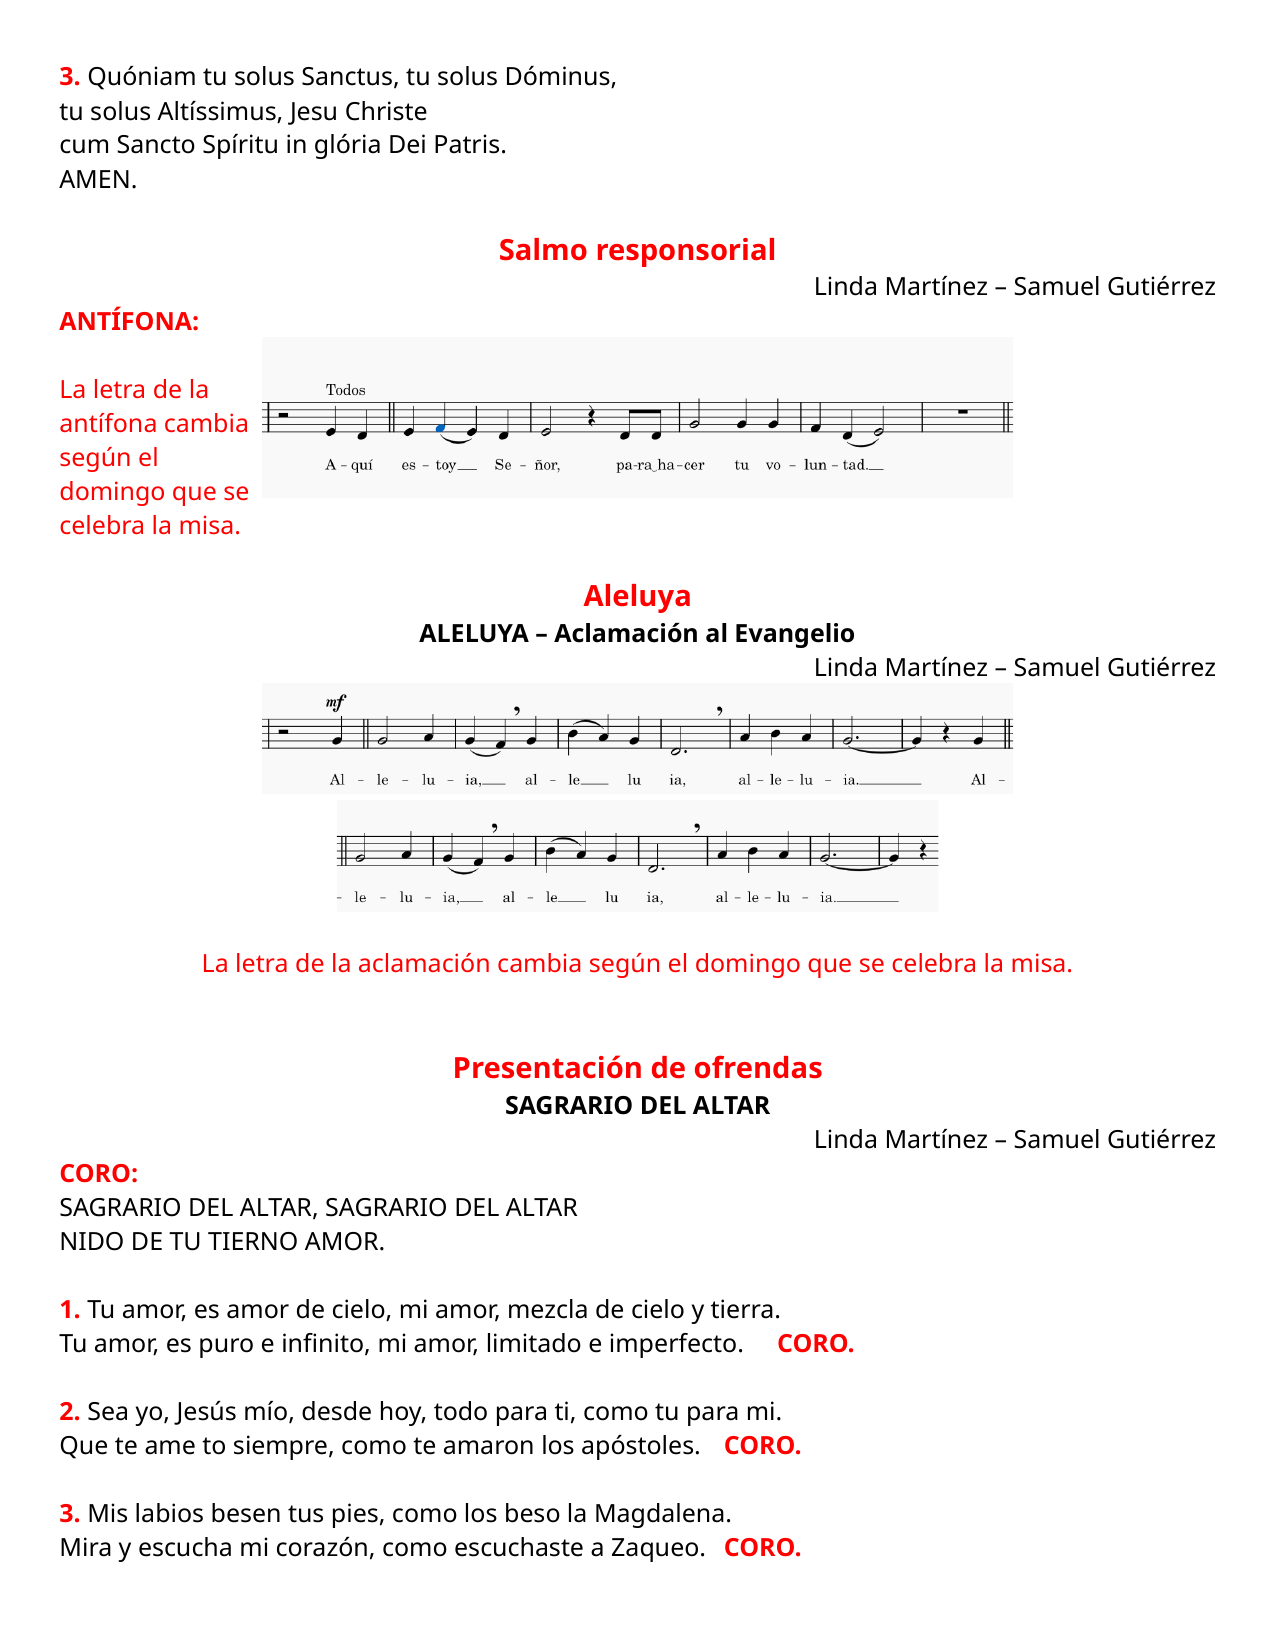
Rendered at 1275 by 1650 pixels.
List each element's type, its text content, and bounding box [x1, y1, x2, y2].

text La letra de la aclamación cambia según el domingo que se celebra la misa. [59, 945, 1216, 979]
text Tu amor, es puro e infinito, mi amor, limitado e imperfecto. CORO. [59, 1326, 1216, 1360]
picture [336, 800, 939, 912]
text 3. Mis labios besen tus pies, como los beso la Magdalena. [59, 1496, 1216, 1530]
text 2. Sea yo, Jesús mío, desde hoy, todo para ti, como tu para mi. [59, 1394, 1216, 1428]
text Linda Martínez – Samuel Gutiérrez [59, 1121, 1216, 1155]
text cum Sancto Spíritu in glória Dei Patris. [59, 127, 1216, 161]
text Mira y escucha mi corazón, como escuchaste a Zaqueo. CORO. [59, 1530, 1216, 1564]
text ANTÍFONA: [59, 303, 1216, 337]
picture [262, 683, 1014, 794]
text Linda Martínez – Samuel Gutiérrez [59, 649, 1216, 683]
text Que te ame to siempre, como te amaron los apóstoles. CORO. [59, 1428, 1216, 1462]
text AMEN. [59, 161, 1216, 195]
text SAGRARIO DEL ALTAR, SAGRARIO DEL ALTAR [59, 1189, 1216, 1223]
text tu solus Altíssimus, Jesu Christe [59, 93, 1216, 127]
text ALELUYA – Aclamación al Evangelio [59, 615, 1216, 649]
text Salmo responsorial [59, 229, 1216, 269]
text 1. Tu amor, es amor de cielo, mi amor, mezcla de cielo y tierra. [59, 1292, 1216, 1326]
text Aleluya [59, 576, 1216, 615]
text Linda Martínez – Samuel Gutiérrez [59, 269, 1216, 303]
text SAGRARIO DEL ALTAR [59, 1087, 1216, 1121]
text 3. Quóniam tu solus Sanctus, tu solus Dóminus, [59, 59, 1216, 93]
text NIDO DE TU TIERNO AMOR. [59, 1223, 1216, 1258]
text CORO: [59, 1155, 1216, 1189]
text Presentación de ofrendas [59, 1048, 1216, 1087]
picture [262, 337, 1014, 498]
text La letra de la antífona cambia según el domingo que se celebra la misa. [59, 371, 1216, 542]
